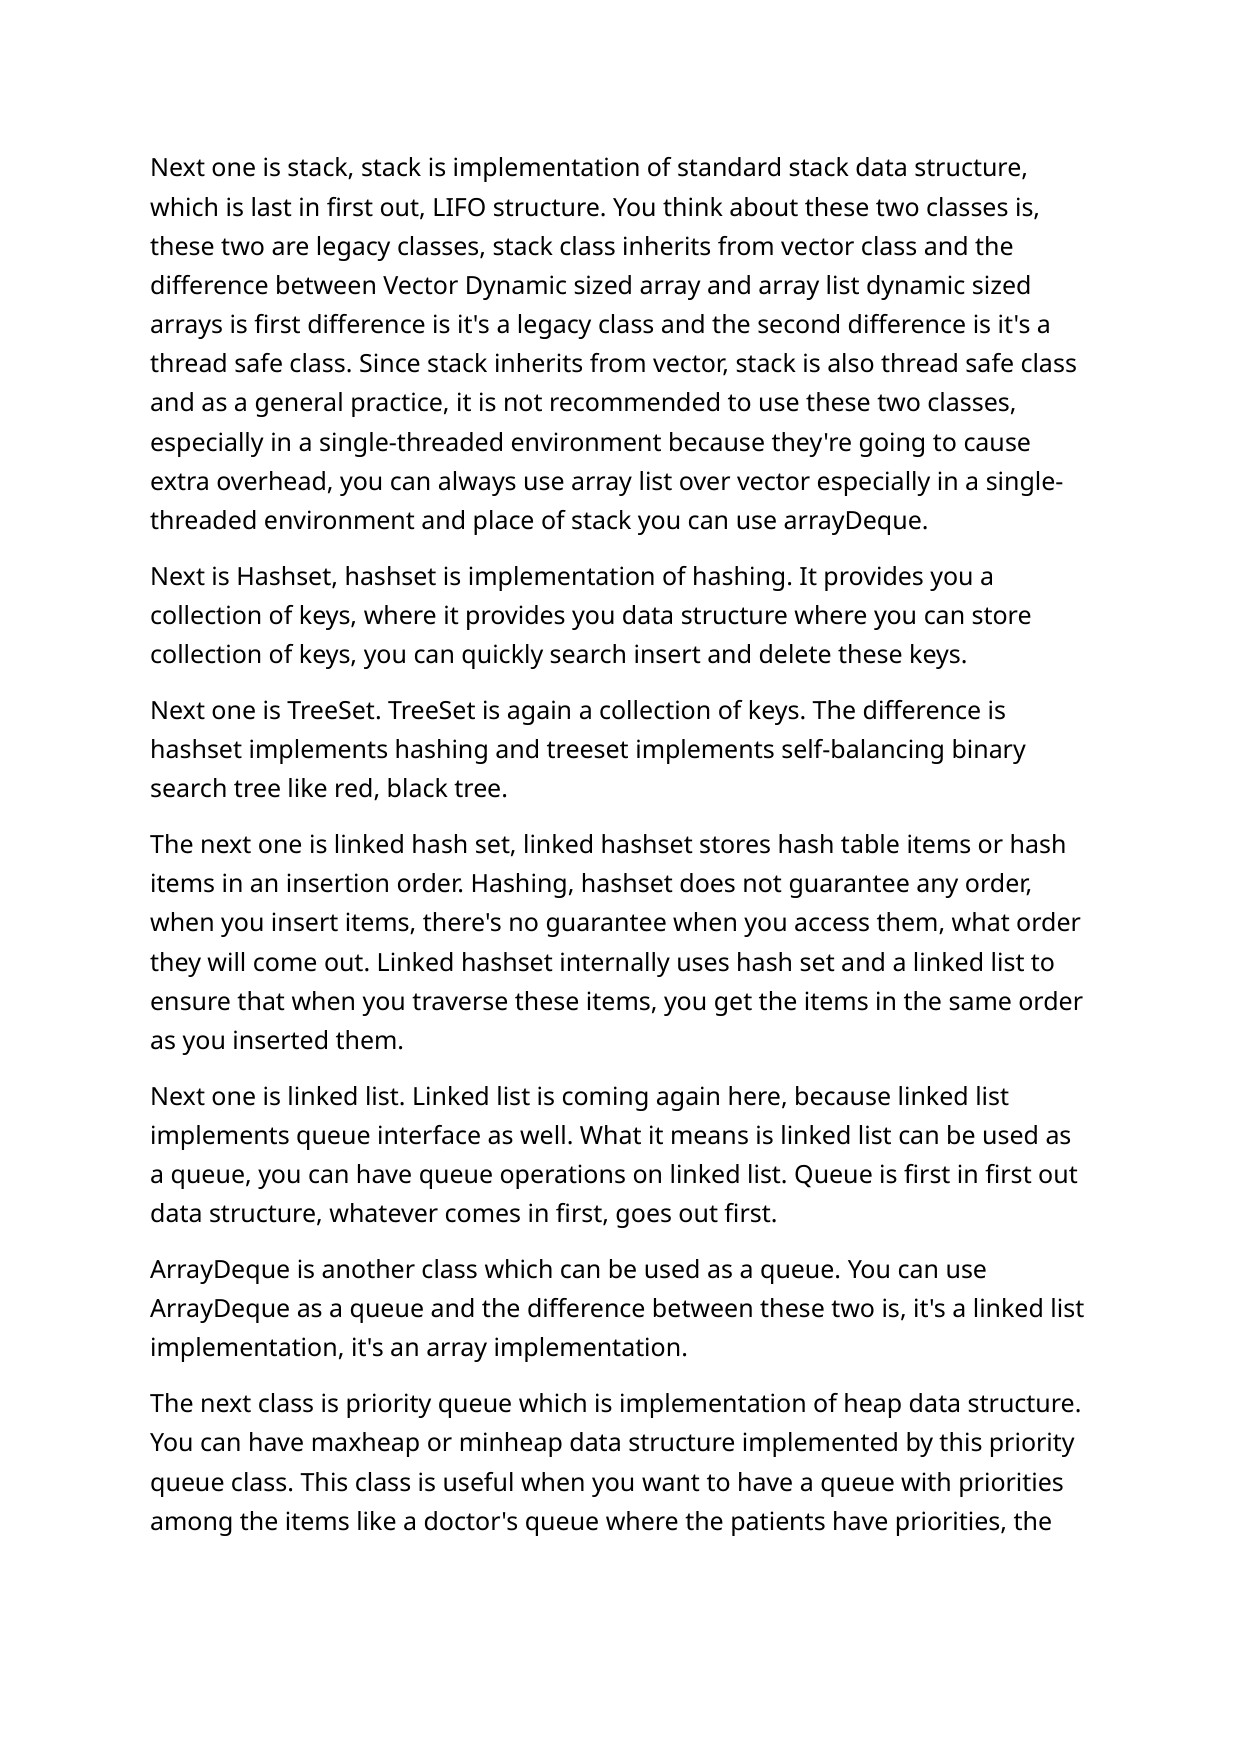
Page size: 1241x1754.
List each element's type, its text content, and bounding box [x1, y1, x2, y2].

text The next one is linked hash set, linked hashset stores hash table items or hash items in an insertion order. Hashing, hashset does not guarantee any order, when you insert items, there's no guarantee when you access them, what order they will come out. Linked hashset internally uses hash set and a linked list to ensure that when you traverse these items, you get the items in the same order as you inserted them. [150, 827, 1090, 1057]
text Next is Hashset, hashset is implementation of hashing. It provides you a collection of keys, where it provides you data structure where you can store collection of keys, you can quickly search insert and delete these keys. [150, 558, 1090, 671]
text Next one is linked list. Linked list is coming again here, because linked list implements queue interface as well. What it means is linked list can be used as a queue, you can have queue operations on linked list. Queue is first in first out data structure, whatever comes in first, goes out first. [150, 1078, 1090, 1230]
text ArrayDeque is another class which can be used as a queue. You can use ArrayDeque as a queue and the difference between these two is, it's a linked list implementation, it's an array implementation. [150, 1252, 1090, 1364]
text Next one is stack, stack is implementation of standard stack data structure, which is last in first out, LIFO structure. You think about these two classes is, these two are legacy classes, stack class inherits from vector class and the difference between Vector Dynamic sized array and array list dynamic sized arrays is first difference is it's a legacy class and the second difference is it's a thread safe class. Since stack inherits from vector, stack is also thread safe class and as a general practice, it is not recommended to use these two classes, especially in a single-threaded environment because they're going to cause extra overhead, you can always use array list over vector especially in a single-threaded environment and place of stack you can use arrayDeque. [150, 150, 1090, 537]
text The next class is priority queue which is implementation of heap data structure. You can have maxheap or minheap data structure implemented by this priority queue class. This class is useful when you want to have a queue with priorities among the items like a doctor's queue where the patients have priorities, the [150, 1386, 1090, 1537]
text Next one is TreeSet. TreeSet is again a collection of keys. The difference is hashset implements hashing and treeset implements self-balancing binary search tree like red, black tree. [150, 692, 1090, 805]
